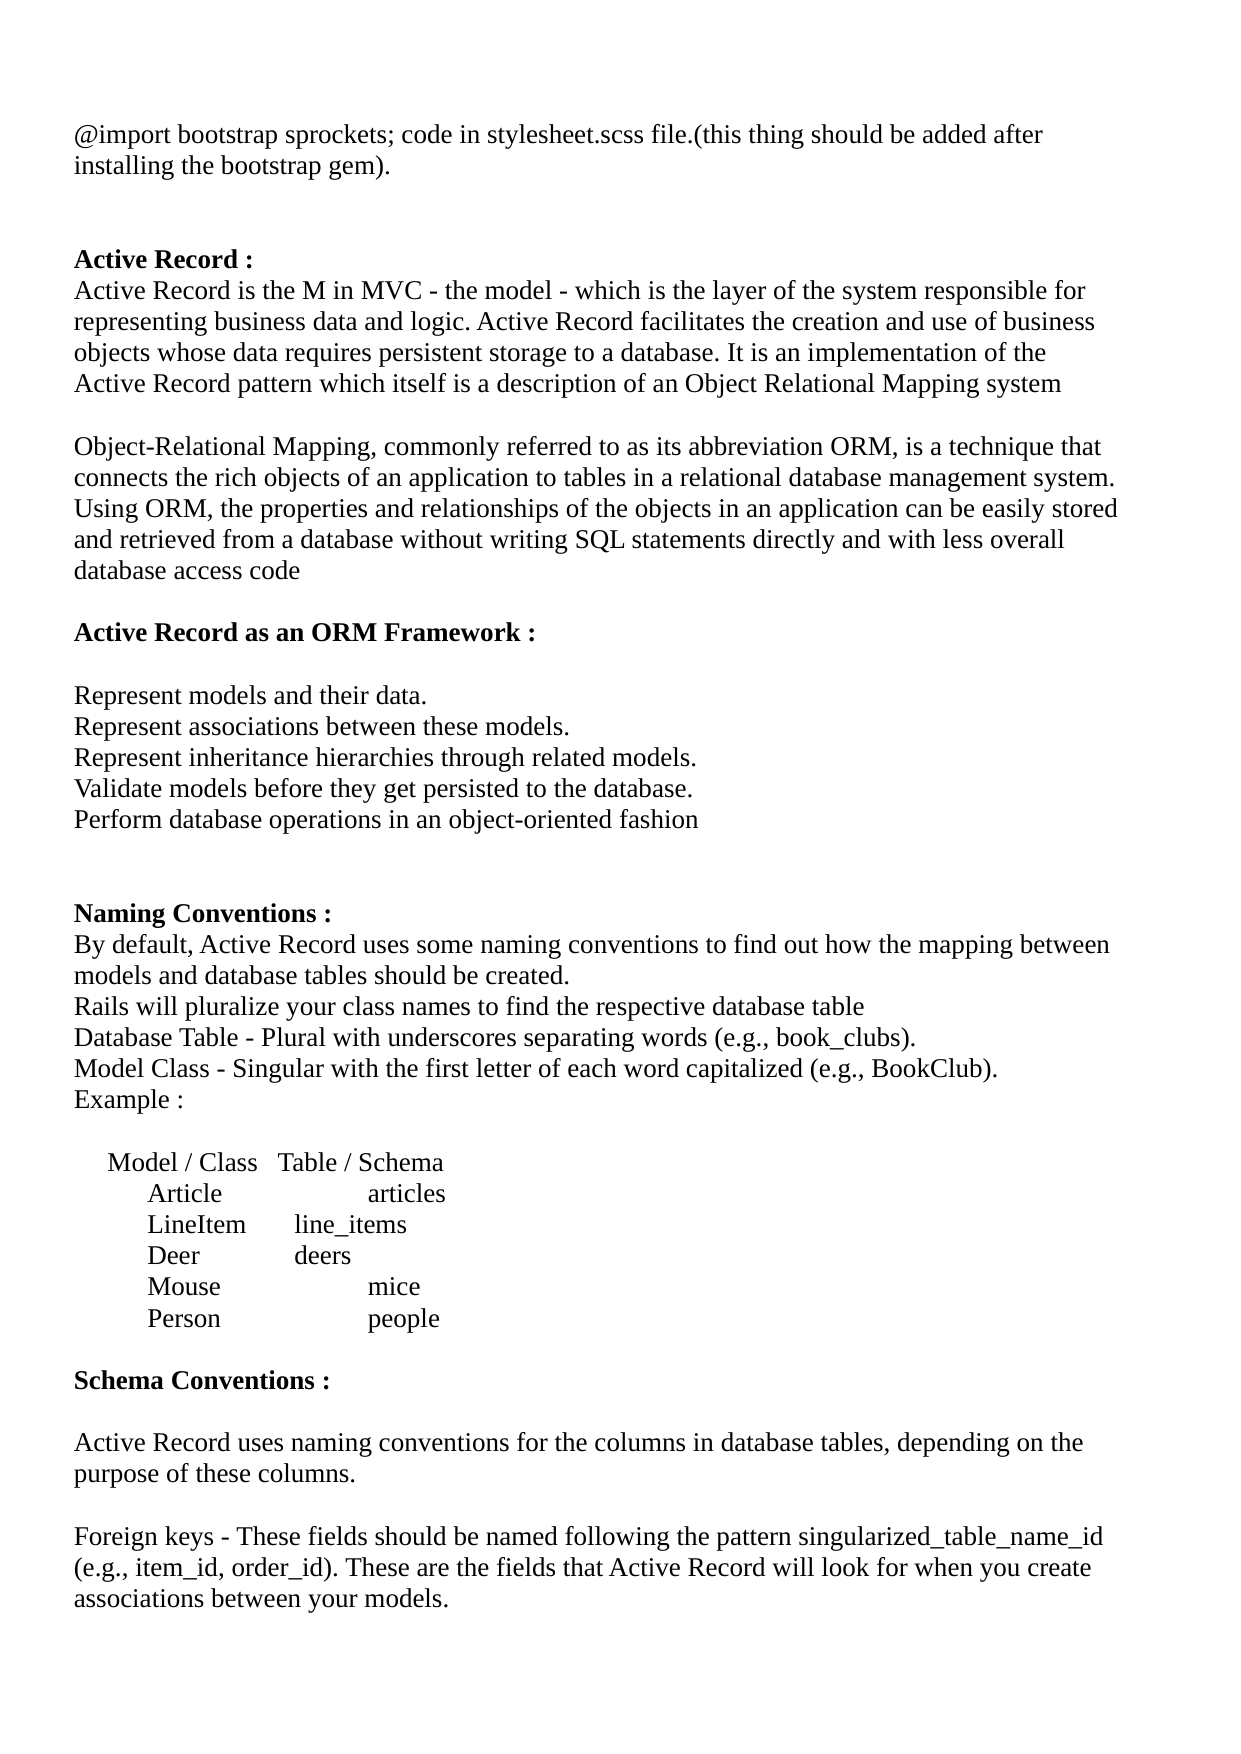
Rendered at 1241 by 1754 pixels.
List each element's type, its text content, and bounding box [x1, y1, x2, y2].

text Object-Relational Mapping, commonly referred to as its abbreviation ORM, is a technique that connects the rich objects of an application to tables in a relational database management system. Using ORM, the properties and relationships of the objects in an application can be easily stored and retrieved from a database without writing SQL statements directly and with less overall database access code [73, 429, 1122, 585]
text Active Record : [73, 243, 1122, 274]
text Model Class - Singular with the first letter of each word capitalized (e.g., BookClub). [73, 1052, 1122, 1084]
text @import bootstrap sprockets; code in stylesheet.scss file.(this thing should be added after installing the bootstrap gem). [73, 118, 1122, 180]
text Represent inheritance hierarchies through related models. [73, 741, 1122, 772]
text Perform database operations in an object-oriented fashion [73, 803, 1122, 834]
text Represent models and their data. [73, 679, 1122, 710]
text Article articles [73, 1177, 1122, 1208]
text Deer deers [73, 1239, 1122, 1271]
text Validate models before they get persisted to the database. [73, 772, 1122, 803]
text Active Record uses naming conventions for the columns in database tables, depending on the purpose of these columns. [73, 1426, 1122, 1488]
text Represent associations between these models. [73, 710, 1122, 741]
text Model / Class Table / Schema [73, 1146, 1122, 1177]
text Person people [73, 1302, 1122, 1333]
text By default, Active Record uses some naming conventions to find out how the mapping between models and database tables should be created. [73, 928, 1122, 990]
text Naming Conventions : [73, 897, 1122, 928]
text Database Table - Plural with underscores separating words (e.g., book_clubs). [73, 1021, 1122, 1052]
text Example : [73, 1084, 1122, 1115]
text Active Record is the M in MVC - the model - which is the layer of the system responsible for representing business data and logic. Active Record facilitates the creation and use of business objects whose data requires persistent storage to a database. It is an implementation of the Active Record pattern which itself is a description of an Object Relational Mapping system [73, 274, 1122, 398]
text Rails will pluralize your class names to find the respective database table [73, 990, 1122, 1021]
text Foreign keys - These fields should be named following the pattern singularized_table_name_id (e.g., item_id, order_id). These are the fields that Active Record will look for when you create associations between your models. [73, 1520, 1122, 1613]
text LineItem line_items [73, 1208, 1122, 1239]
text Active Record as an ORM Framework : [73, 616, 1122, 648]
text Mouse mice [73, 1271, 1122, 1302]
text Schema Conventions : [73, 1364, 1122, 1395]
